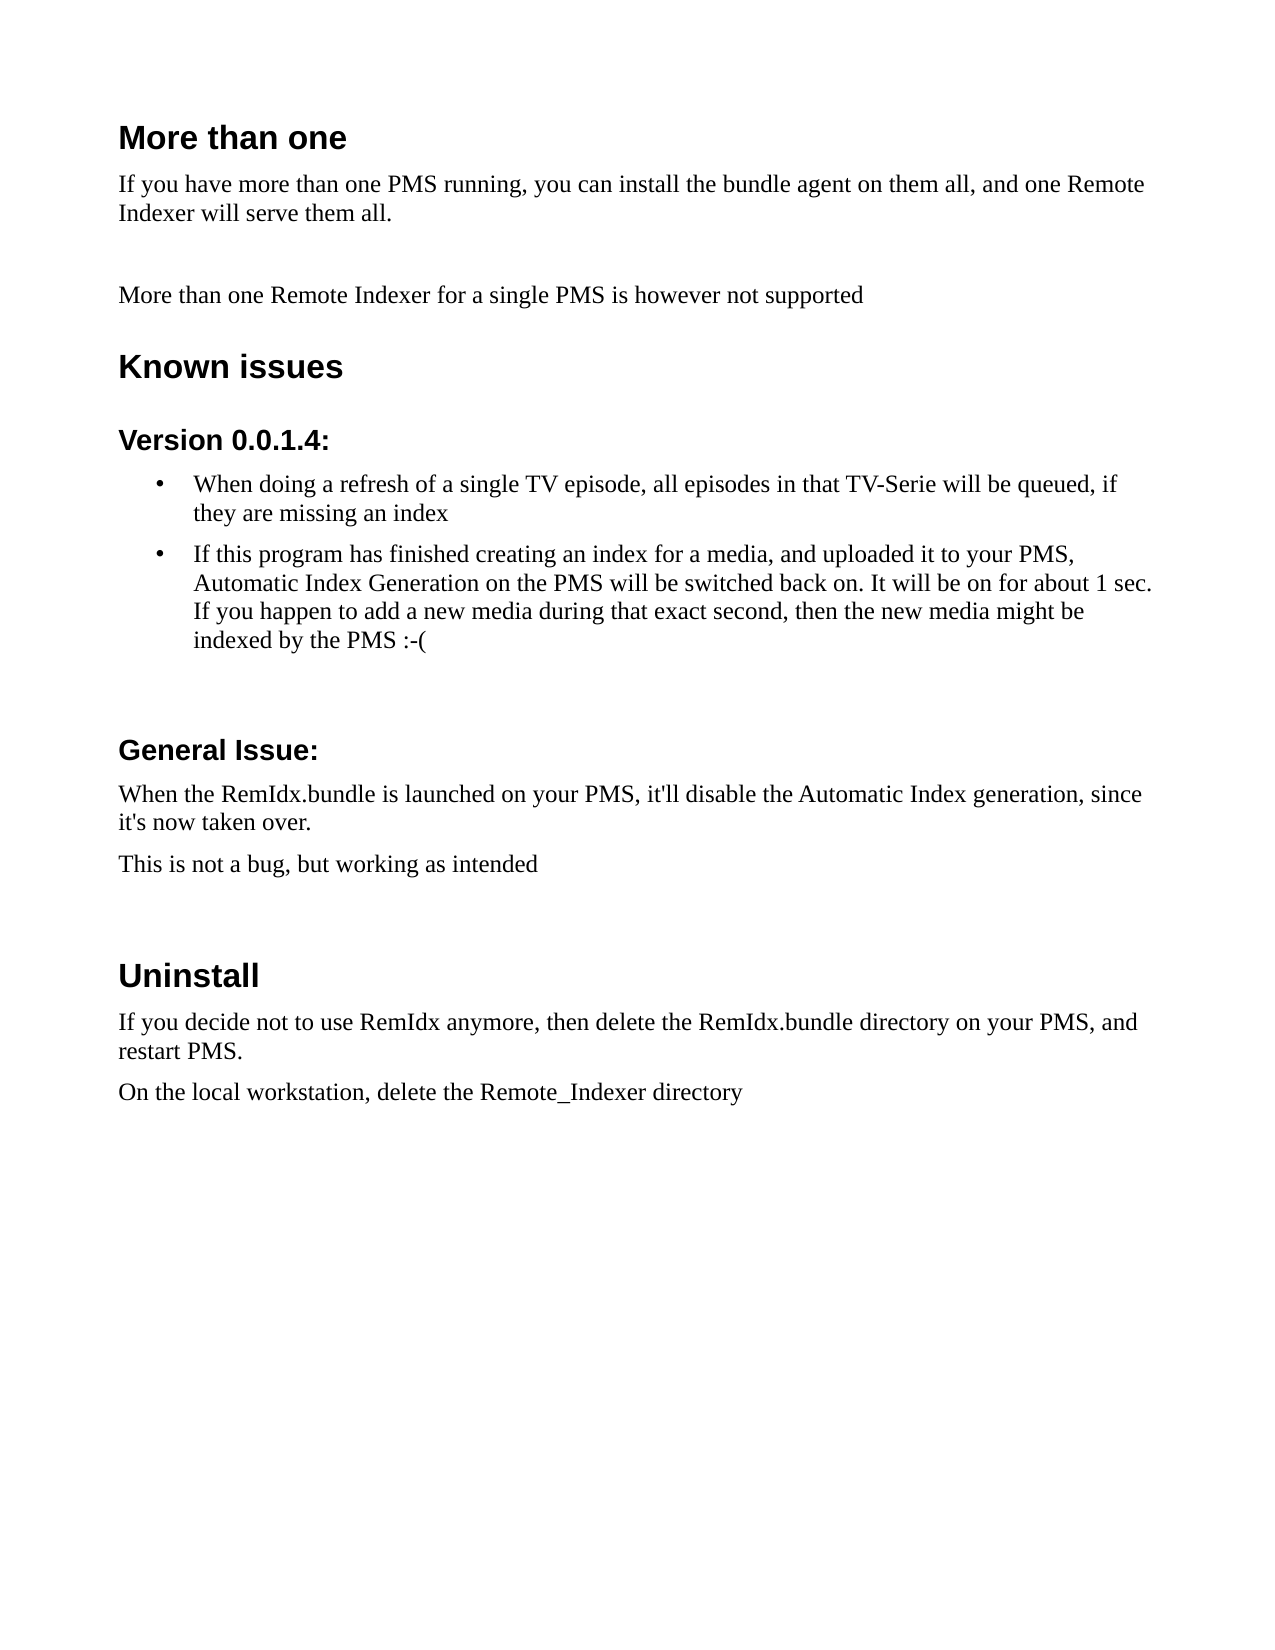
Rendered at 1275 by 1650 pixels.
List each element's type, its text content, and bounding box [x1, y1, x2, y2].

text On the local workstation, delete the Remote_Indexer directory [118, 1077, 1157, 1106]
subtitle Uninstall [118, 956, 1157, 995]
text If you have more than one PMS running, you can install the bundle agent on them all, and one Remote Indexer will serve them all. [118, 169, 1157, 227]
text If you decide not to use RemIdx anymore, then delete the RemIdx.bundle directory on your PMS, and restart PMS. [118, 1007, 1157, 1065]
subtitle Known issues [118, 347, 1157, 385]
list When doing a refresh of a single TV episode, all episodes in that TV-Serie will be queued, if they are missing an index [156, 469, 1157, 526]
text More than one Remote Indexer for a single PMS is however not supported [118, 281, 1157, 309]
subtitle More than one [118, 118, 1157, 157]
subtitle Version 0.0.1.4: [118, 423, 1157, 456]
subtitle General Issue: [118, 733, 1157, 766]
text This is not a bug, but working as intended [118, 849, 1157, 877]
text When the RemIdx.bundle is launched on your PMS, it'll disable the Automatic Index generation, since it's now taken over. [118, 779, 1157, 836]
list If this program has finished creating an index for a media, and uploaded it to your PMS, Automatic Index Generation on the PMS will be switched back on. It will be on for about 1 sec. If you happen to add a new media during that exact second, then the new media might be indexed by the PMS :-( [156, 539, 1157, 654]
